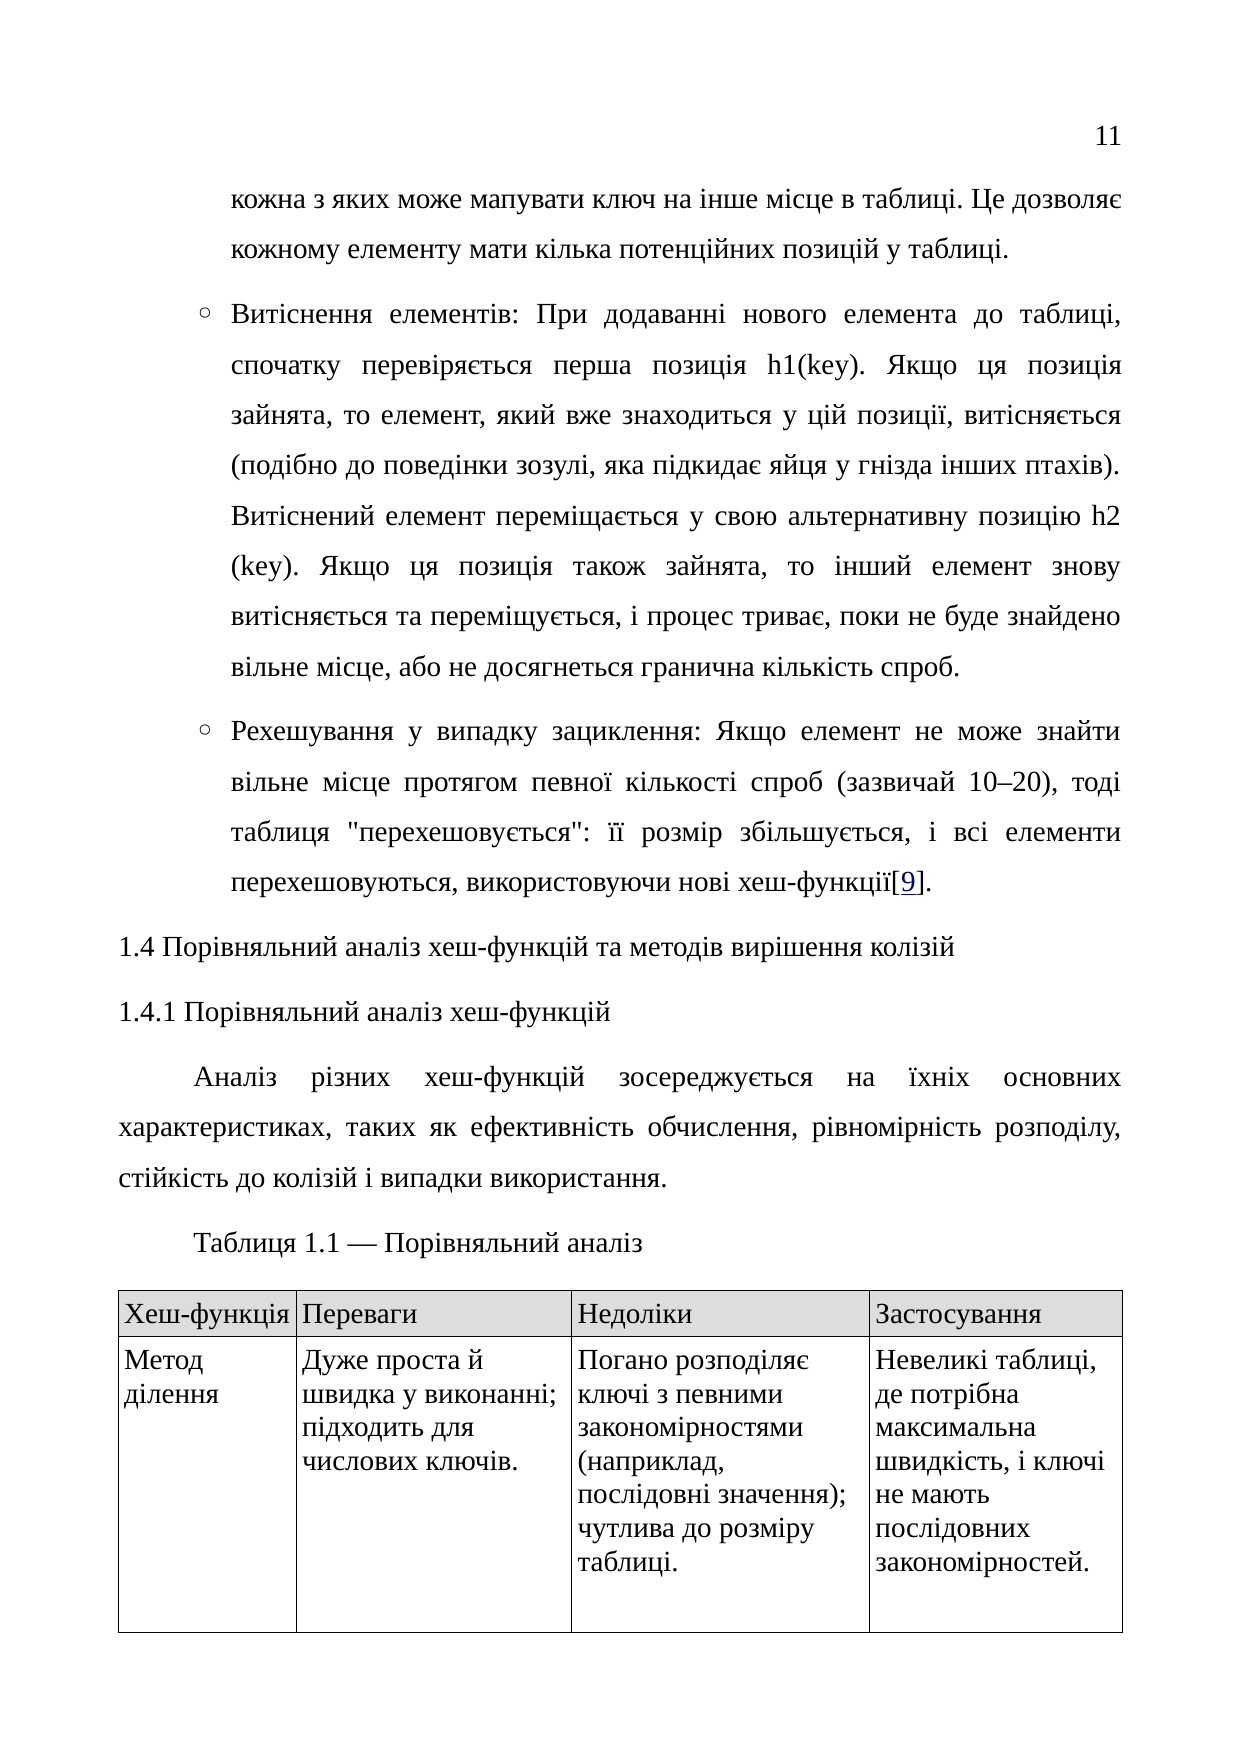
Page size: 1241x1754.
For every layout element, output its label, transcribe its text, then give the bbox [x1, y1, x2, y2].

table_header Застосування [870, 1291, 1122, 1336]
text Аналіз різних хеш-функцій зосереджується на їхніх основних характеристиках, таких як ефективність обчислення, рівномірність розподілу, стійкість до колізій і випадки використання. [118, 1059, 1122, 1193]
table_header Хеш-функція [119, 1291, 296, 1336]
table_cell Погано розподіляє ключі з певними закономірностями (наприклад, послідовні значення); чутлива до розміру таблиці. [572, 1337, 869, 1632]
table_cell Дуже проста й швидка у виконанні; підходить для числових ключів. [297, 1337, 571, 1632]
list Рехешування у випадку зациклення: Якщо елемент не може знайти вільне місце протягом певної кількості спроб (зазвичай 10–20), тоді таблиця "перехешовується": її розмір збільшується, і всі елементи перехешовуються, використовуючи нові хеш-функції[9]. [193, 713, 1122, 898]
table_cell Метод ділення [119, 1337, 296, 1632]
list Витіснення елементів: При додаванні нового елемента до таблиці, спочатку перевіряється перша позиція h1​(key). Якщо ця позиція зайнята, то елемент, який вже знаходиться у цій позиції, витісняється (подібно до поведінки зозулі, яка підкидає яйця у гнізда інших птахів). Витіснений елемент переміщається у свою альтернативну позицію h2​(key). Якщо ця позиція також зайнята, то інший елемент знову витісняється та переміщується, і процес триває, поки не буде знайдено вільне місце, або не досягнеться гранична кількість спроб. [193, 296, 1122, 682]
list кожна з яких може мапувати ключ на інше місце в таблиці. Це дозволяє кожному елементу мати кілька потенційних позицій у таблиці. [193, 181, 1122, 265]
text 1.4 Порівняльний аналіз хеш-функцій та методів вирішення колізій [118, 929, 1122, 963]
table_header Переваги [297, 1291, 571, 1336]
table_cell Невеликі таблиці, де потрібна максимальна швидкість, і ключі не мають послідовних закономірностей. [870, 1337, 1122, 1632]
text 1.4.1 Порівняльний аналіз хеш-функцій [118, 994, 1122, 1028]
table_header Недоліки [572, 1291, 869, 1336]
text Таблиця 1.1 — Порівняльний аналіз [118, 1225, 1122, 1258]
